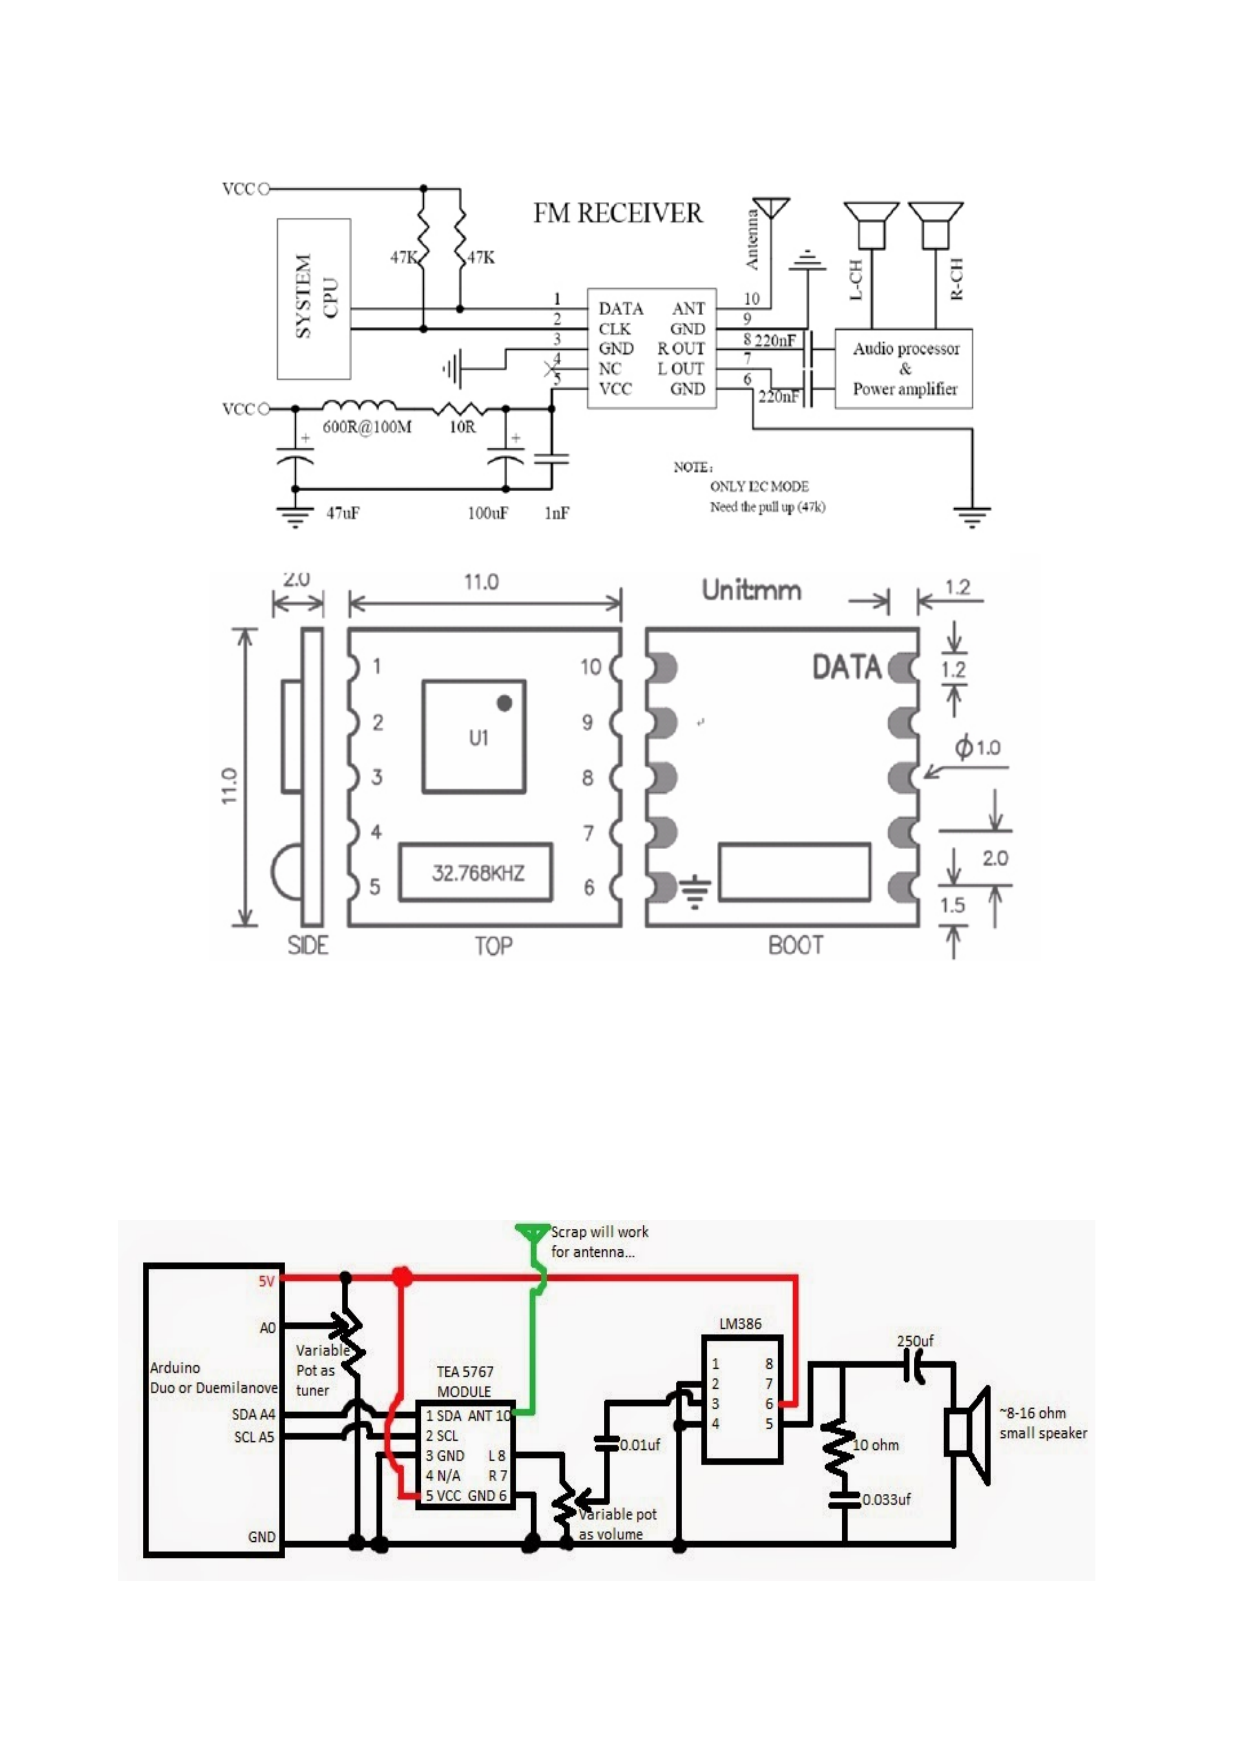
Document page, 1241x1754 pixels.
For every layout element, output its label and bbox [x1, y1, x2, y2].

picture [118, 1220, 1096, 1581]
picture [118, 180, 1100, 961]
